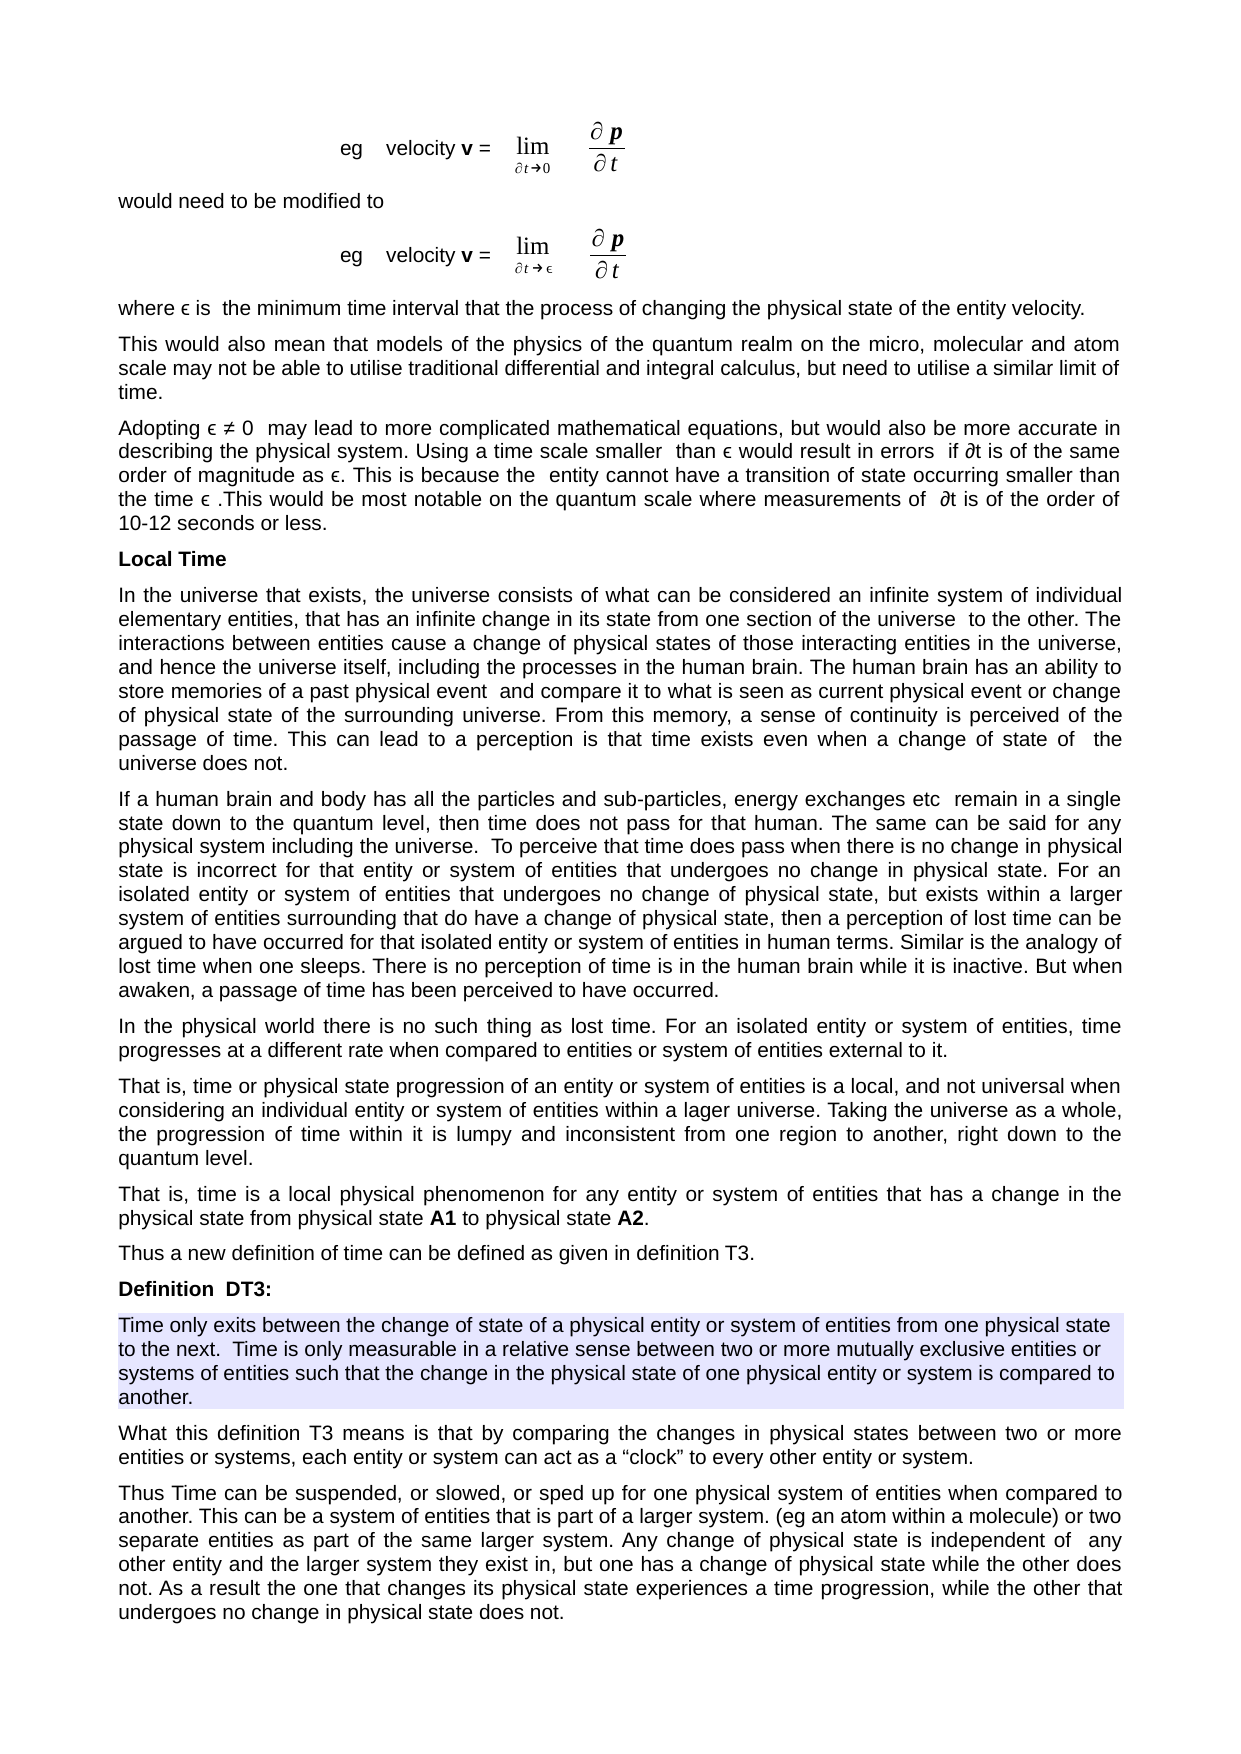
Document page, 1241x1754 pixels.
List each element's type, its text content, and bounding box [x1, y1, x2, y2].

text Local Time [118, 547, 1124, 571]
text This would also mean that models of the physics of the quantum realm on the micro, molecular and atom scale may not be able to utilise traditional differential and integral calculus, but need to utilise a similar limit of time. [118, 332, 1122, 403]
text Thus Time can be suspended, or slowed, or sped up for one physical system of entities when compared to another. This can be a system of entities that is part of a larger system. (eg an atom within a molecule) or two separate entities as part of the same larger system. Any change of physical state is independent of any other entity and the larger system they exist in, but one has a change of physical state while the other does not. As a result the one that changes its physical state experiences a time progression, while the other that undergoes no change in physical state does not. [118, 1480, 1124, 1624]
text Definition DT3: [118, 1277, 1124, 1301]
text That is, time is a local physical phenomenon for any entity or system of entities that has a change in the physical state from physical state A1 to physical state A2. [118, 1181, 1124, 1229]
text Thus a new definition of time can be defined as given in definition T3. [118, 1241, 1124, 1265]
text eg velocity v = [118, 118, 1124, 177]
text eg velocity v = [118, 225, 1124, 284]
text would need to be modified to [118, 189, 1124, 213]
text Time only exits between the change of state of a physical entity or system of entities from one physical state to the next. Time is only measurable in a relative sense between two or more mutually exclusive entities or systems of entities such that the change in the physical state of one physical entity or system is compared to another. [118, 1313, 1124, 1409]
text where ϵ is the minimum time interval that the process of changing the physical state of the entity velocity. [118, 296, 1124, 320]
text What this definition T3 means is that by comparing the changes in physical states between two or more entities or systems, each entity or system can act as a “clock” to every other entity or system. [118, 1421, 1124, 1468]
text If a human brain and body has all the particles and sub-particles, energy exchanges etc remain in a single state down to the quantum level, then time does not pass for that human. The same can be said for any physical system including the universe. To perceive that time does pass when there is no change in physical state is incorrect for that entity or system of entities that undergoes no change in physical state. For an isolated entity or system of entities that undergoes no change of physical state, but exists within a larger system of entities surrounding that do have a change of physical state, then a perception of lost time can be argued to have occurred for that isolated entity or system of entities in human terms. Similar is the analogy of lost time when one sleeps. There is no perception of time is in the human brain while it is inactive. But when awaken, a passage of time has been perceived to have occurred. [118, 786, 1124, 1002]
text In the universe that exists, the universe consists of what can be considered an infinite system of individual elementary entities, that has an infinite change in its state from one section of the universe to the other. The interactions between entities cause a change of physical states of those interacting entities in the universe, and hence the universe itself, including the processes in the human brain. The human brain has an ability to store memories of a past physical event and compare it to what is seen as current physical event or change of physical state of the surrounding universe. From this memory, a sense of continuity is perceived of the passage of time. This can lead to a perception is that time exists even when a change of state of the universe does not. [118, 583, 1124, 774]
text In the physical world there is no such thing as lost time. For an isolated entity or system of entities, time progresses at a different rate when compared to entities or system of entities external to it. [118, 1014, 1124, 1062]
text That is, time or physical state progression of an entity or system of entities is a local, and not universal when considering an individual entity or system of entities within a lager universe. Taking the universe as a whole, the progression of time within it is lumpy and inconsistent from one region to another, right down to the quantum level. [118, 1074, 1124, 1169]
text Adopting ϵ ≠ 0 may lead to more complicated mathematical equations, but would also be more accurate in describing the physical system. Using a time scale smaller than ϵ would result in errors if ∂t is of the same order of magnitude as ϵ. This is because the entity cannot have a transition of state occurring smaller than the time ϵ .This would be most notable on the quantum scale where measurements of ∂t is of the order of 10-12 seconds or less. [118, 415, 1122, 535]
